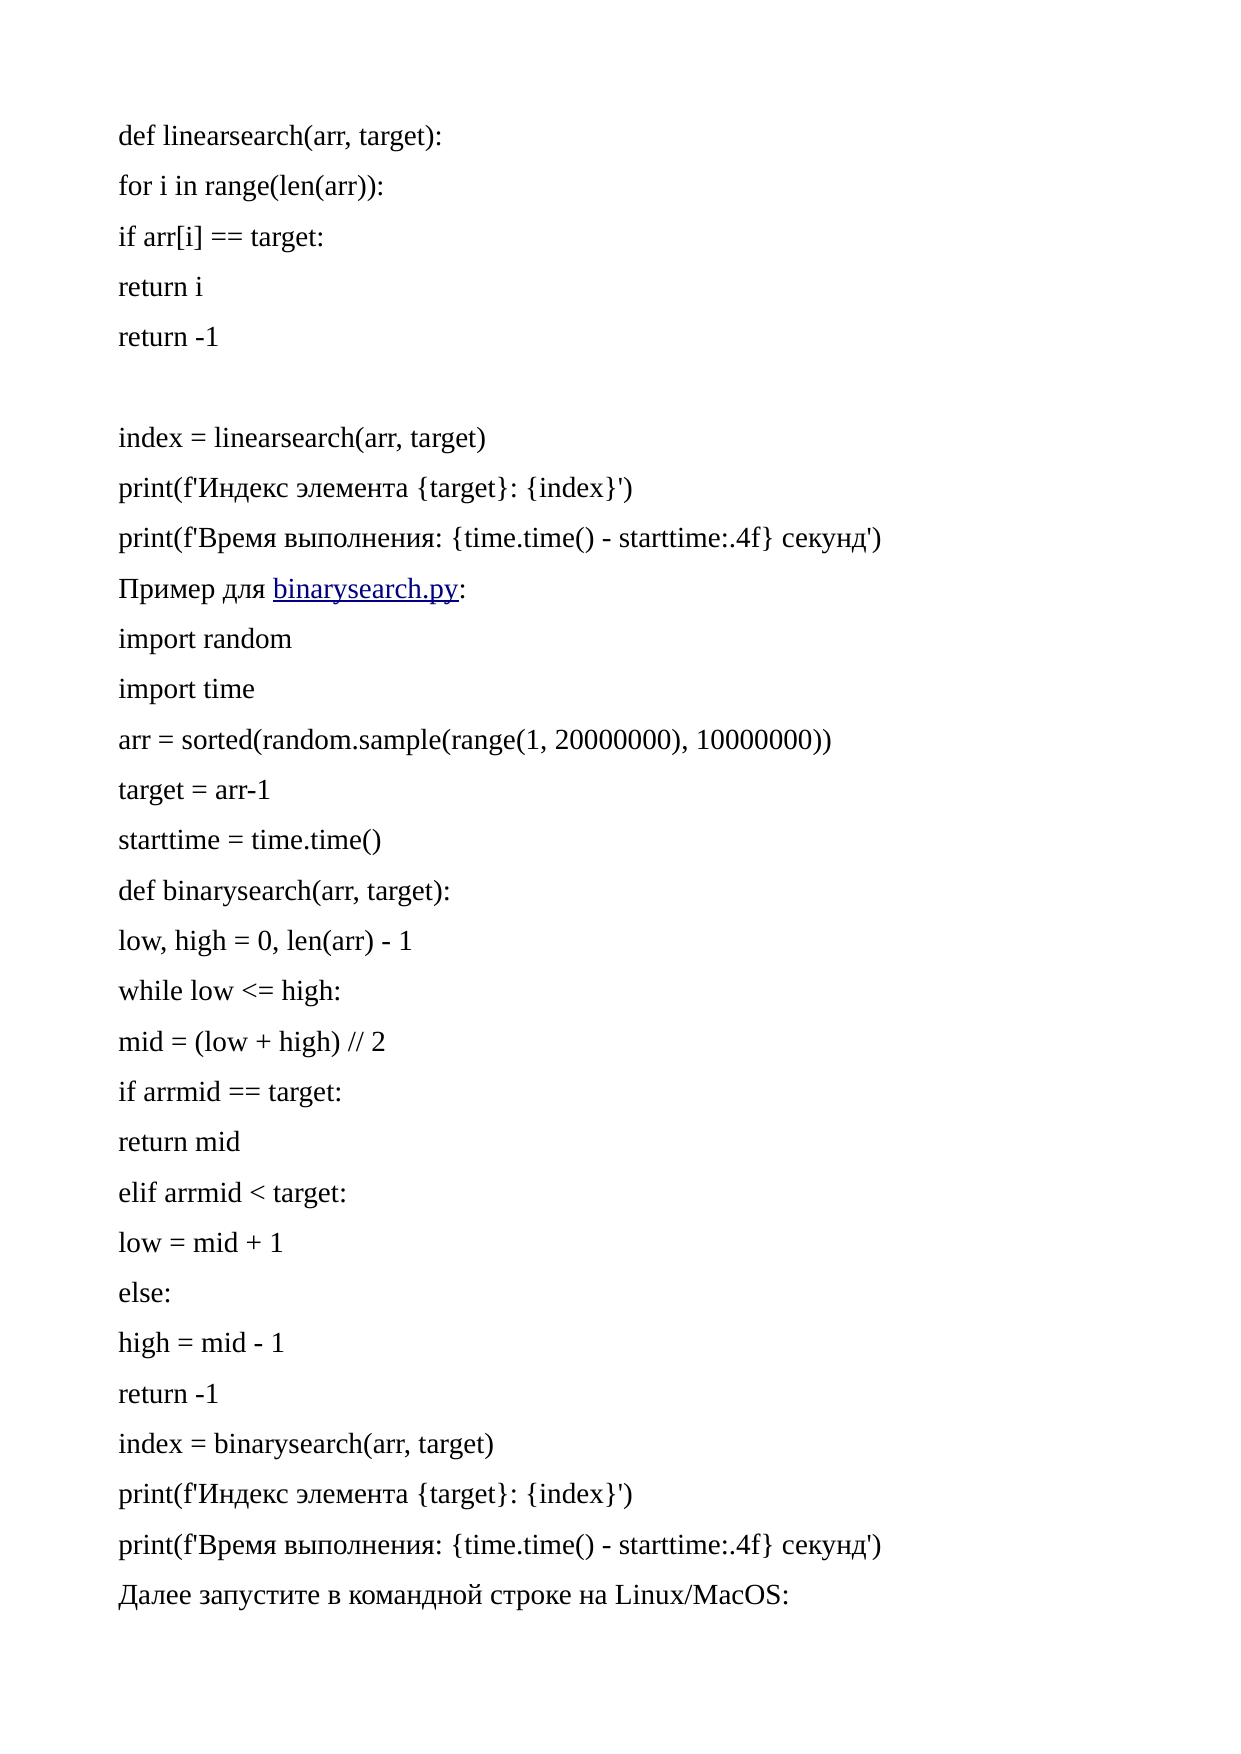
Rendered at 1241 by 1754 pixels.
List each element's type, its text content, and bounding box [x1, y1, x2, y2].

text def linearsearch(arr, target): for i in range(len(arr)): if arr[i] == target: return i return -1 index = linearsearch(arr, target) print(f'Индекс элемента {target}: {index}') print(f'Время выполнения: {time.time() - starttime:.4f} секунд') Пример для binarysearch.py: import random import time arr = sorted(random.sample(range(1, 20000000), 10000000)) target = arr-1 starttime = time.time() def binarysearch(arr, target): low, high = 0, len(arr) - 1 while low <= high: mid = (low + high) // 2 if arrmid == target: return mid elif arrmid < target: low = mid + 1 else: high = mid - 1 return -1 index = binarysearch(arr, target) print(f'Индекс элемента {target}: {index}') print(f'Время выполнения: {time.time() - starttime:.4f} секунд') Далее запустите в командной строке на Linux/MacOS: [118, 118, 1122, 1611]
